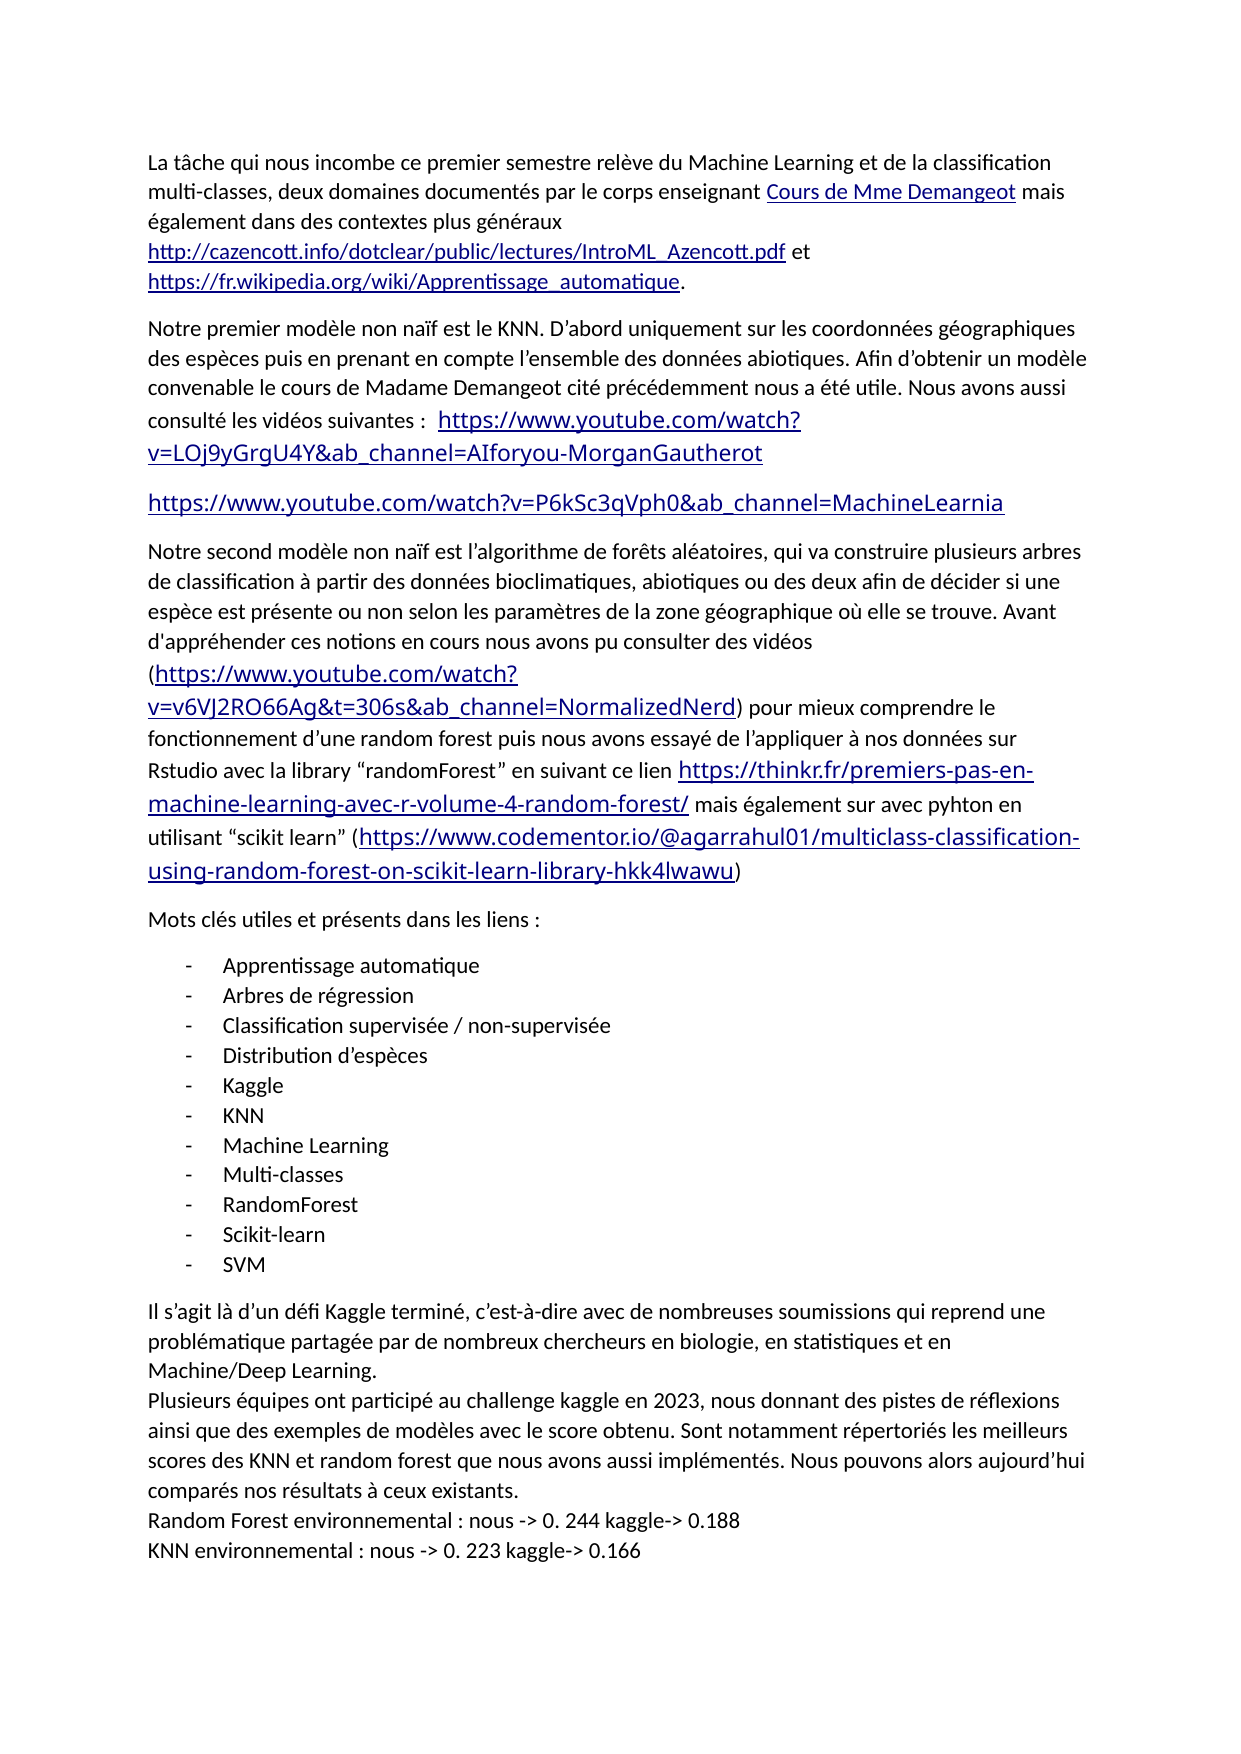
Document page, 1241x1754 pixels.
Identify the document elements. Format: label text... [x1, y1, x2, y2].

list Apprentissage automatique [185, 951, 1093, 979]
text Notre premier modèle non naïf est le KNN. D’abord uniquement sur les coordonnées géographiques des espèces puis en prenant en compte l’ensemble des données abiotiques. Afin d’obtenir un modèle convenable le cours de Madame Demangeot cité précédemment nous a été utile. Nous avons aussi consulté les vidéos suivantes : https://www.youtube.com/watch?v=LOj9yGrgU4Y&ab_channel=AIforyou-MorganGautherot [148, 314, 1093, 468]
list Kaggle [185, 1071, 1093, 1099]
text Mots clés utiles et présents dans les liens : [148, 905, 1093, 933]
list Machine Learning [185, 1131, 1093, 1159]
text https://www.youtube.com/watch?v=P6kSc3qVph0&ab_channel=MachineLearnia [148, 487, 1093, 518]
list RandomForest [185, 1191, 1093, 1218]
list KNN [185, 1101, 1093, 1129]
text KNN environnemental : nous -> 0. 223 kaggle-> 0.166 [148, 1536, 1093, 1564]
list SVM [185, 1250, 1093, 1278]
text Random Forest environnemental : nous -> 0. 244 kaggle-> 0.188 [148, 1506, 1093, 1534]
text Plusieurs équipes ont participé au challenge kaggle en 2023, nous donnant des pistes de réflexions ainsi que des exemples de modèles avec le score obtenu. Sont notamment répertoriés les meilleurs scores des KNN et random forest que nous avons aussi implémentés. Nous pouvons alors aujourd’hui comparés nos résultats à ceux existants. [148, 1387, 1093, 1504]
list Distribution d’espèces [185, 1041, 1093, 1069]
text Notre second modèle non naïf est l’algorithme de forêts aléatoires, qui va construire plusieurs arbres de classification à partir des données bioclimatiques, abiotiques ou des deux afin de décider si une espèce est présente ou non selon les paramètres de la zone géographique où elle se trouve. Avant d'appréhender ces notions en cours nous avons pu consulter des vidéos (https://www.youtube.com/watch?v=v6VJ2RO66Ag&t=306s&ab_channel=NormalizedNerd) pour mieux comprendre le fonctionnement d’une random forest puis nous avons essayé de l’appliquer à nos données sur Rstudio avec la library “randomForest” en suivant ce lien https://thinkr.fr/premiers-pas-en-machine-learning-avec-r-volume-4-random-forest/ mais également sur avec pyhton en utilisant “scikit learn” (https://www.codementor.io/@agarrahul01/multiclass-classification-using-random-forest-on-scikit-learn-library-hkk4lwawu) [148, 537, 1093, 886]
text Il s’agit là d’un défi Kaggle terminé, c’est-à-dire avec de nombreuses soumissions qui reprend une problématique partagée par de nombreux chercheurs en biologie, en statistiques et en Machine/Deep Learning. [148, 1297, 1093, 1385]
list Scikit-learn [185, 1220, 1093, 1248]
list Classification supervisée / non-supervisée [185, 1011, 1093, 1039]
list Arbres de régression [185, 981, 1093, 1009]
text La tâche qui nous incombe ce premier semestre relève du Machine Learning et de la classification multi-classes, deux domaines documentés par le corps enseignant Cours de Mme Demangeot mais également dans des contextes plus généraux http://cazencott.info/dotclear/public/lectures/IntroML_Azencott.pdf et https://fr.wikipedia.org/wiki/Apprentissage_automatique. [148, 148, 1093, 295]
list Multi-classes [185, 1161, 1093, 1189]
